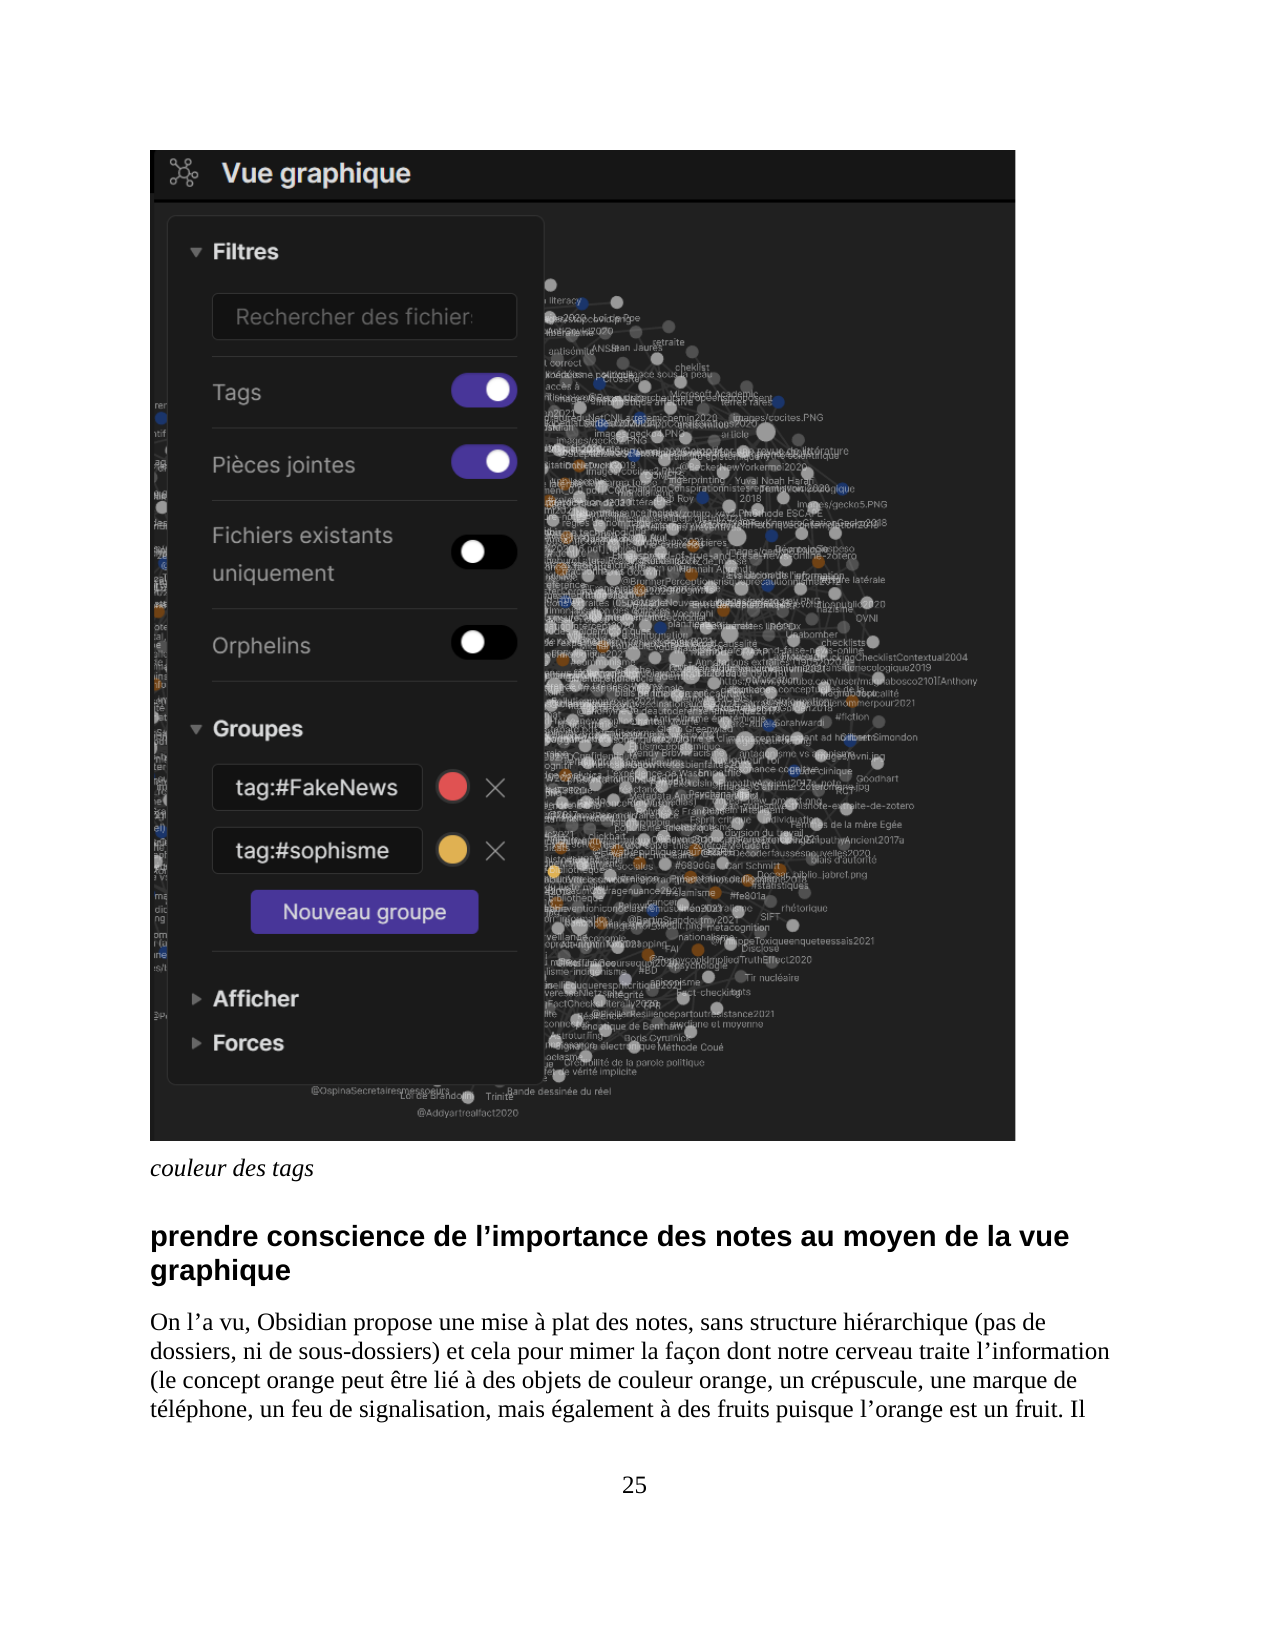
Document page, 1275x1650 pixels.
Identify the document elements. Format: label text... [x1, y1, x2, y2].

text On l’a vu, Obsidian propose une mise à plat des notes, sans structure hiérarchique (pas de dossiers, ni de sous-dossiers) et cela pour mimer la façon dont notre cerveau traite l’information (le concept orange peut être lié à des objets de couleur orange, un crépuscule, une marque de téléphone, un feu de signalisation, mais également à des fruits puisque l’orange est un fruit. Il [150, 1307, 1125, 1422]
picture [150, 150, 1016, 1141]
text couleur des tags [150, 1153, 1125, 1181]
subtitle prendre conscience de l’importance des notes au moyen de la vue graphique [150, 1219, 1125, 1286]
